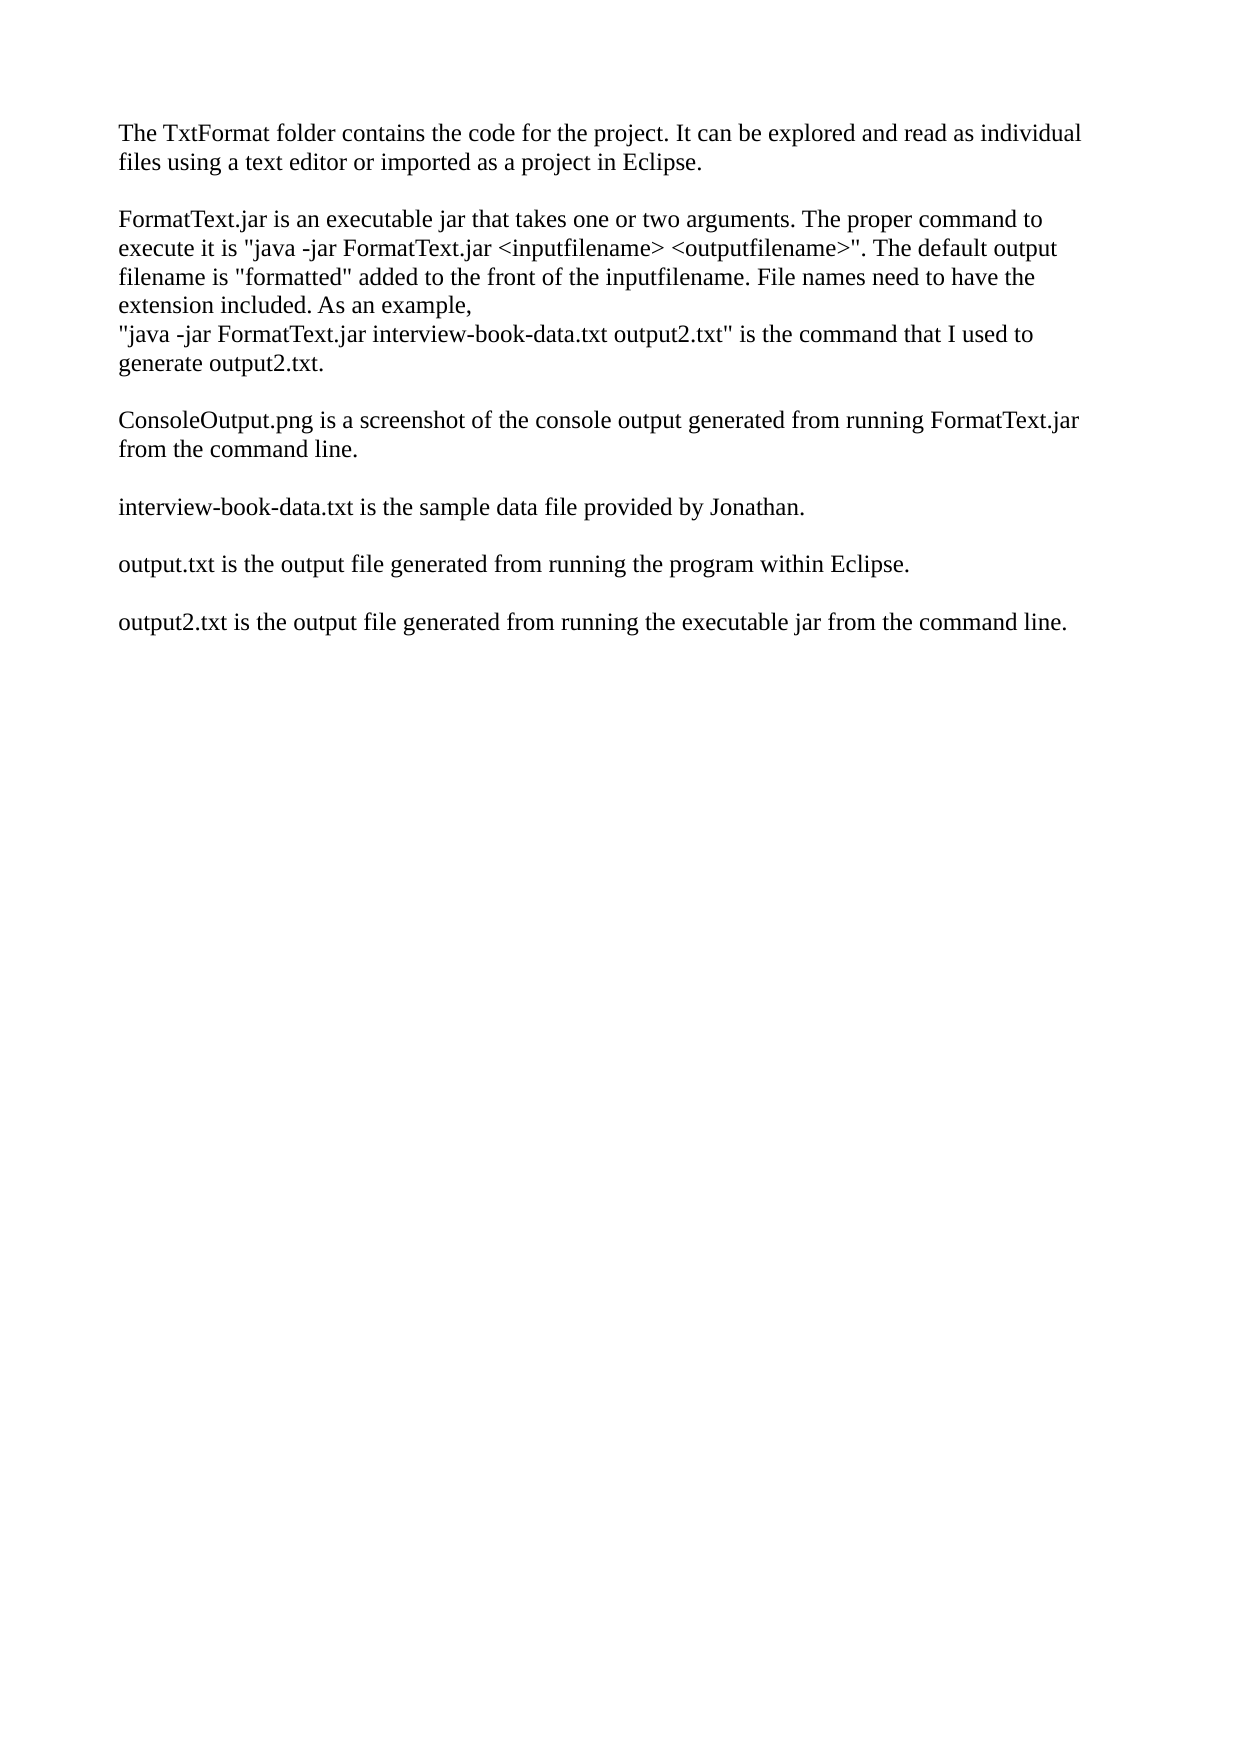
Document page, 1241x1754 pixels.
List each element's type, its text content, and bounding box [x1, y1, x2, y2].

text FormatText.jar is an executable jar that takes one or two arguments. The proper command to execute it is "java -jar FormatText.jar <inputfilename> <outputfilename>". The default output filename is "formatted" added to the front of the inputfilename. File names need to have the extension included. As an example, [118, 204, 1122, 319]
text output.txt is the output file generated from running the program within Eclipse. [118, 549, 1122, 578]
text The TxtFormat folder contains the code for the project. It can be explored and read as individual files using a text editor or imported as a project in Eclipse. [118, 118, 1122, 176]
text ConsoleOutput.png is a screenshot of the console output generated from running FormatText.jar from the command line. [118, 406, 1122, 463]
text interview-book-data.txt is the sample data file provided by Jonathan. [118, 492, 1122, 521]
text "java -jar FormatText.jar interview-book-data.txt output2.txt" is the command that I used to generate output2.txt. [118, 319, 1122, 377]
text output2.txt is the output file generated from running the executable jar from the command line. [118, 607, 1122, 636]
